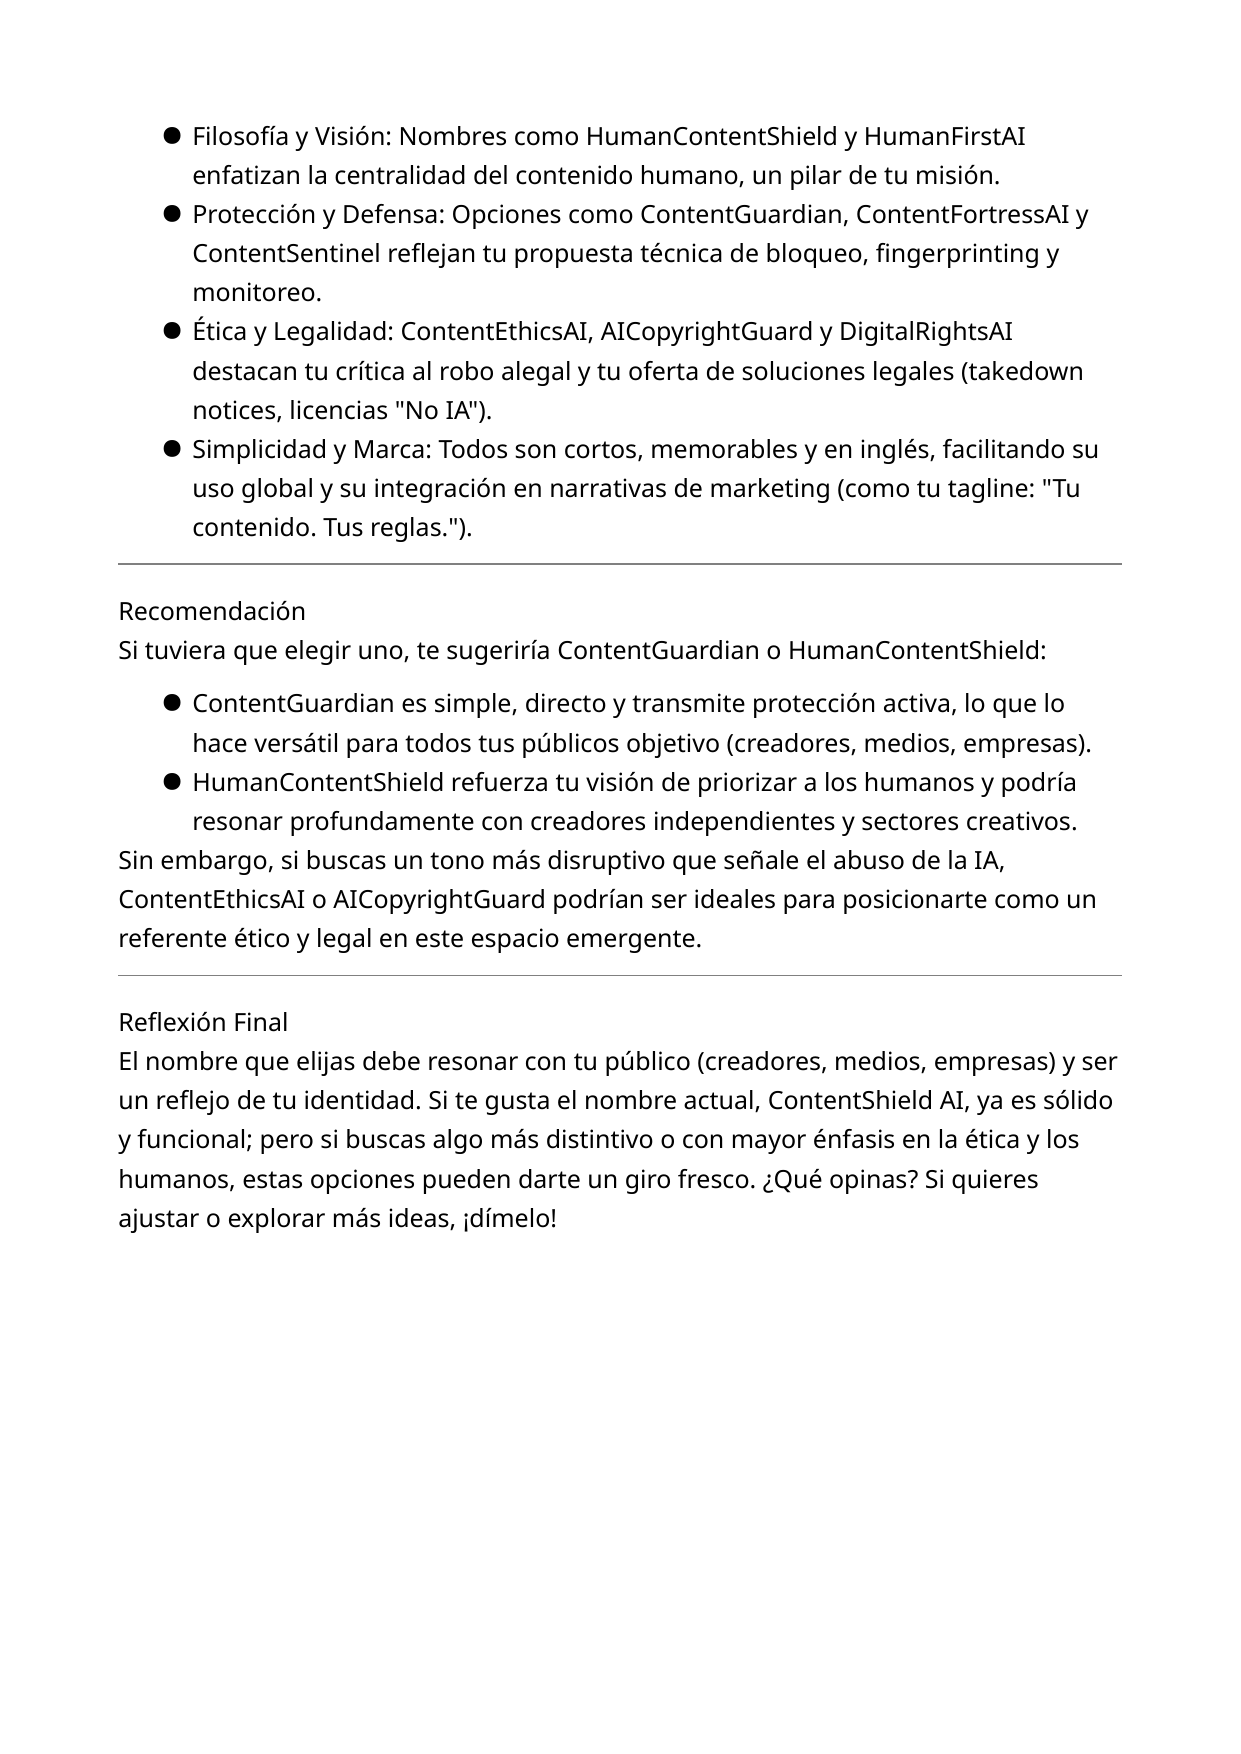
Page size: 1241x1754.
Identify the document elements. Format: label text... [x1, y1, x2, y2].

list Simplicidad y Marca: Todos son cortos, memorables y en inglés, facilitando su uso global y su integración en narrativas de marketing (como tu tagline: "Tu contenido. Tus reglas."). [162, 431, 1122, 544]
text El nombre que elijas debe resonar con tu público (creadores, medios, empresas) y ser un reflejo de tu identidad. Si te gusta el nombre actual, ContentShield AI, ya es sólido y funcional; pero si buscas algo más distintivo o con mayor énfasis en la ética y los humanos, estas opciones pueden darte un giro fresco. ¿Qué opinas? Si quieres ajustar o explorar más ideas, ¡dímelo! [118, 1044, 1122, 1234]
list ContentGuardian es simple, directo y transmite protección activa, lo que lo hace versátil para todos tus públicos objetivo (creadores, medios, empresas). [162, 686, 1122, 759]
text Reflexión Final [118, 1004, 1122, 1039]
text Si tuviera que elegir uno, te sugeriría ContentGuardian o HumanContentShield: [118, 632, 1122, 666]
list HumanContentShield refuerza tu visión de priorizar a los humanos y podría resonar profundamente con creadores independientes y sectores creativos. [162, 764, 1122, 838]
text Sin embargo, si buscas un tono más disruptivo que señale el abuso de la IA, ContentEthicsAI o AICopyrightGuard podrían ser ideales para posicionarte como un referente ético y legal en este espacio emergente. [118, 843, 1122, 955]
list Filosofía y Visión: Nombres como HumanContentShield y HumanFirstAI enfatizan la centralidad del contenido humano, un pilar de tu misión. [162, 118, 1122, 191]
list Ética y Legalidad: ContentEthicsAI, AICopyrightGuard y DigitalRightsAI destacan tu crítica al robo alegal y tu oferta de soluciones legales (takedown notices, licencias "No IA"). [162, 314, 1122, 426]
text Recomendación [118, 593, 1122, 627]
list Protección y Defensa: Opciones como ContentGuardian, ContentFortressAI y ContentSentinel reflejan tu propuesta técnica de bloqueo, fingerprinting y monitoreo. [162, 196, 1122, 309]
